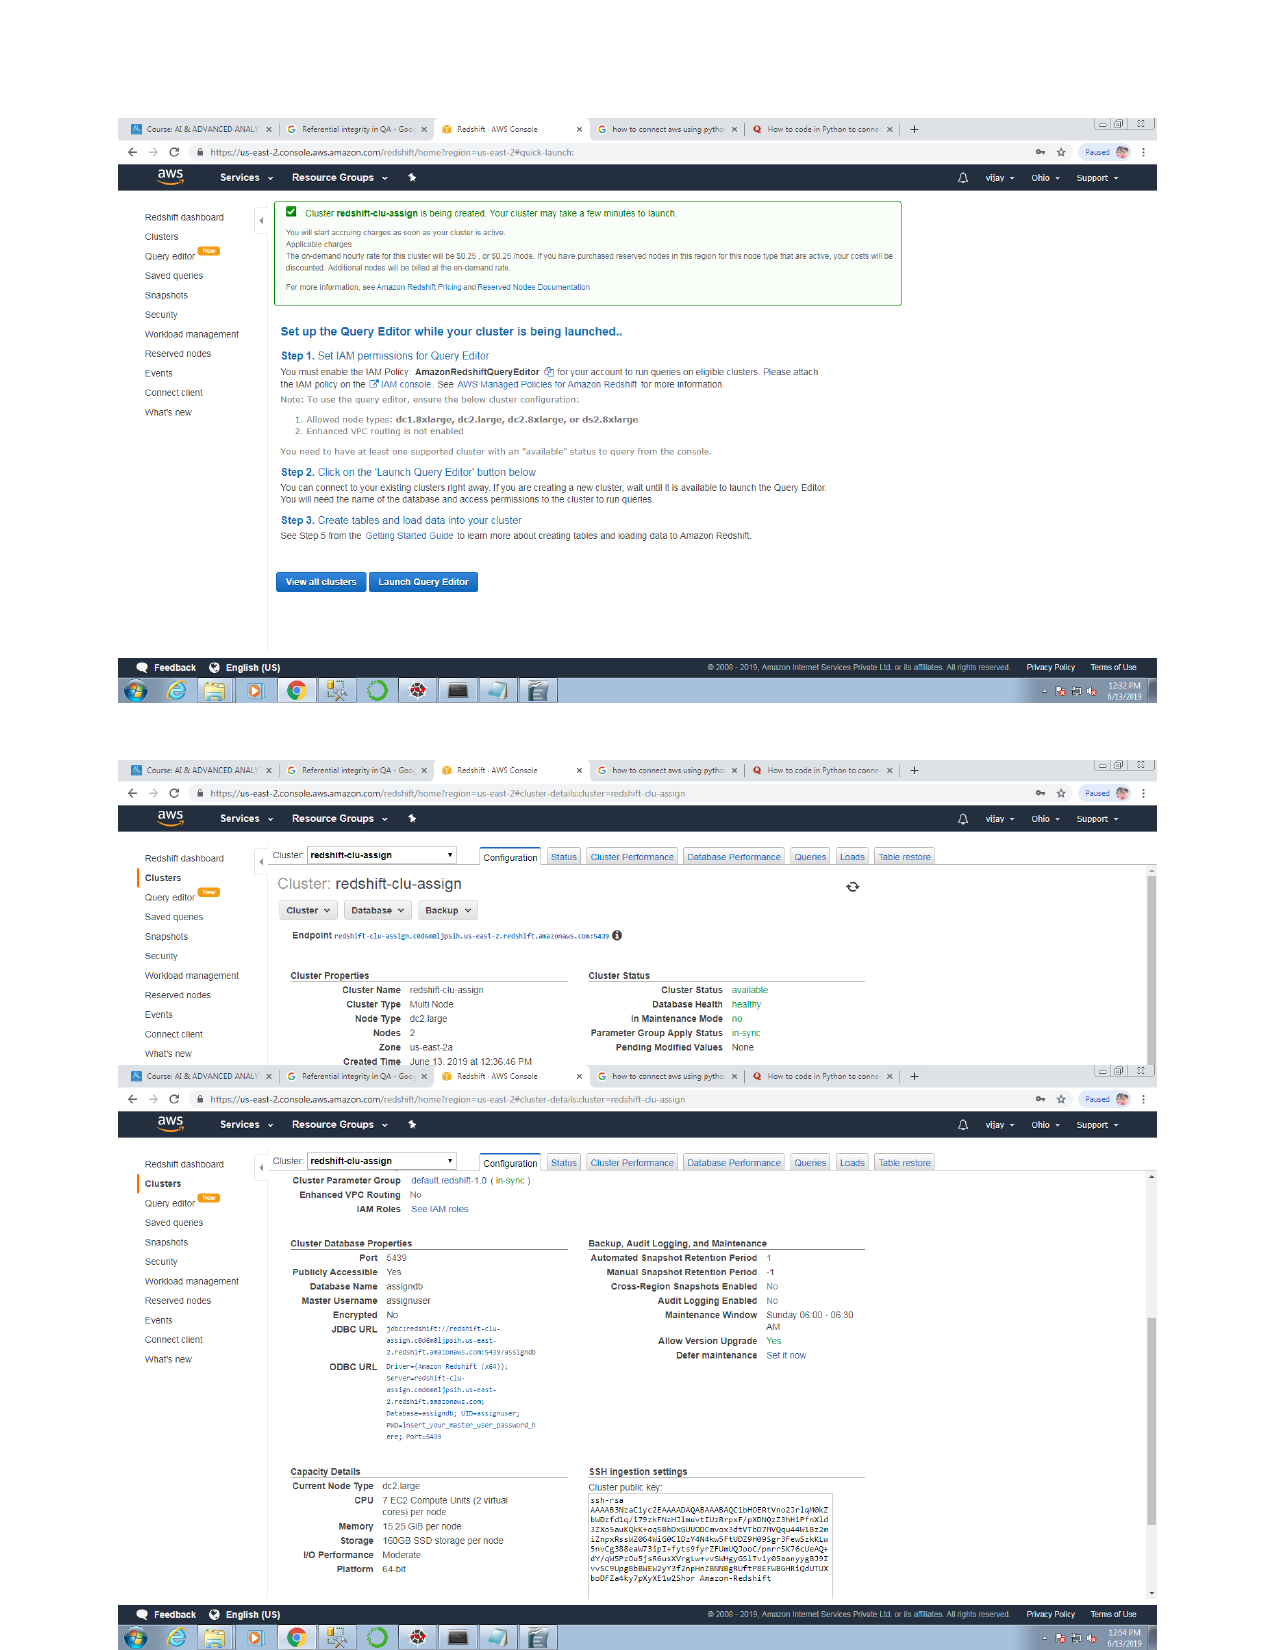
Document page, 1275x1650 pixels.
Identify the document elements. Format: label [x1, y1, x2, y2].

picture [118, 760, 1157, 1650]
picture [118, 118, 1157, 703]
